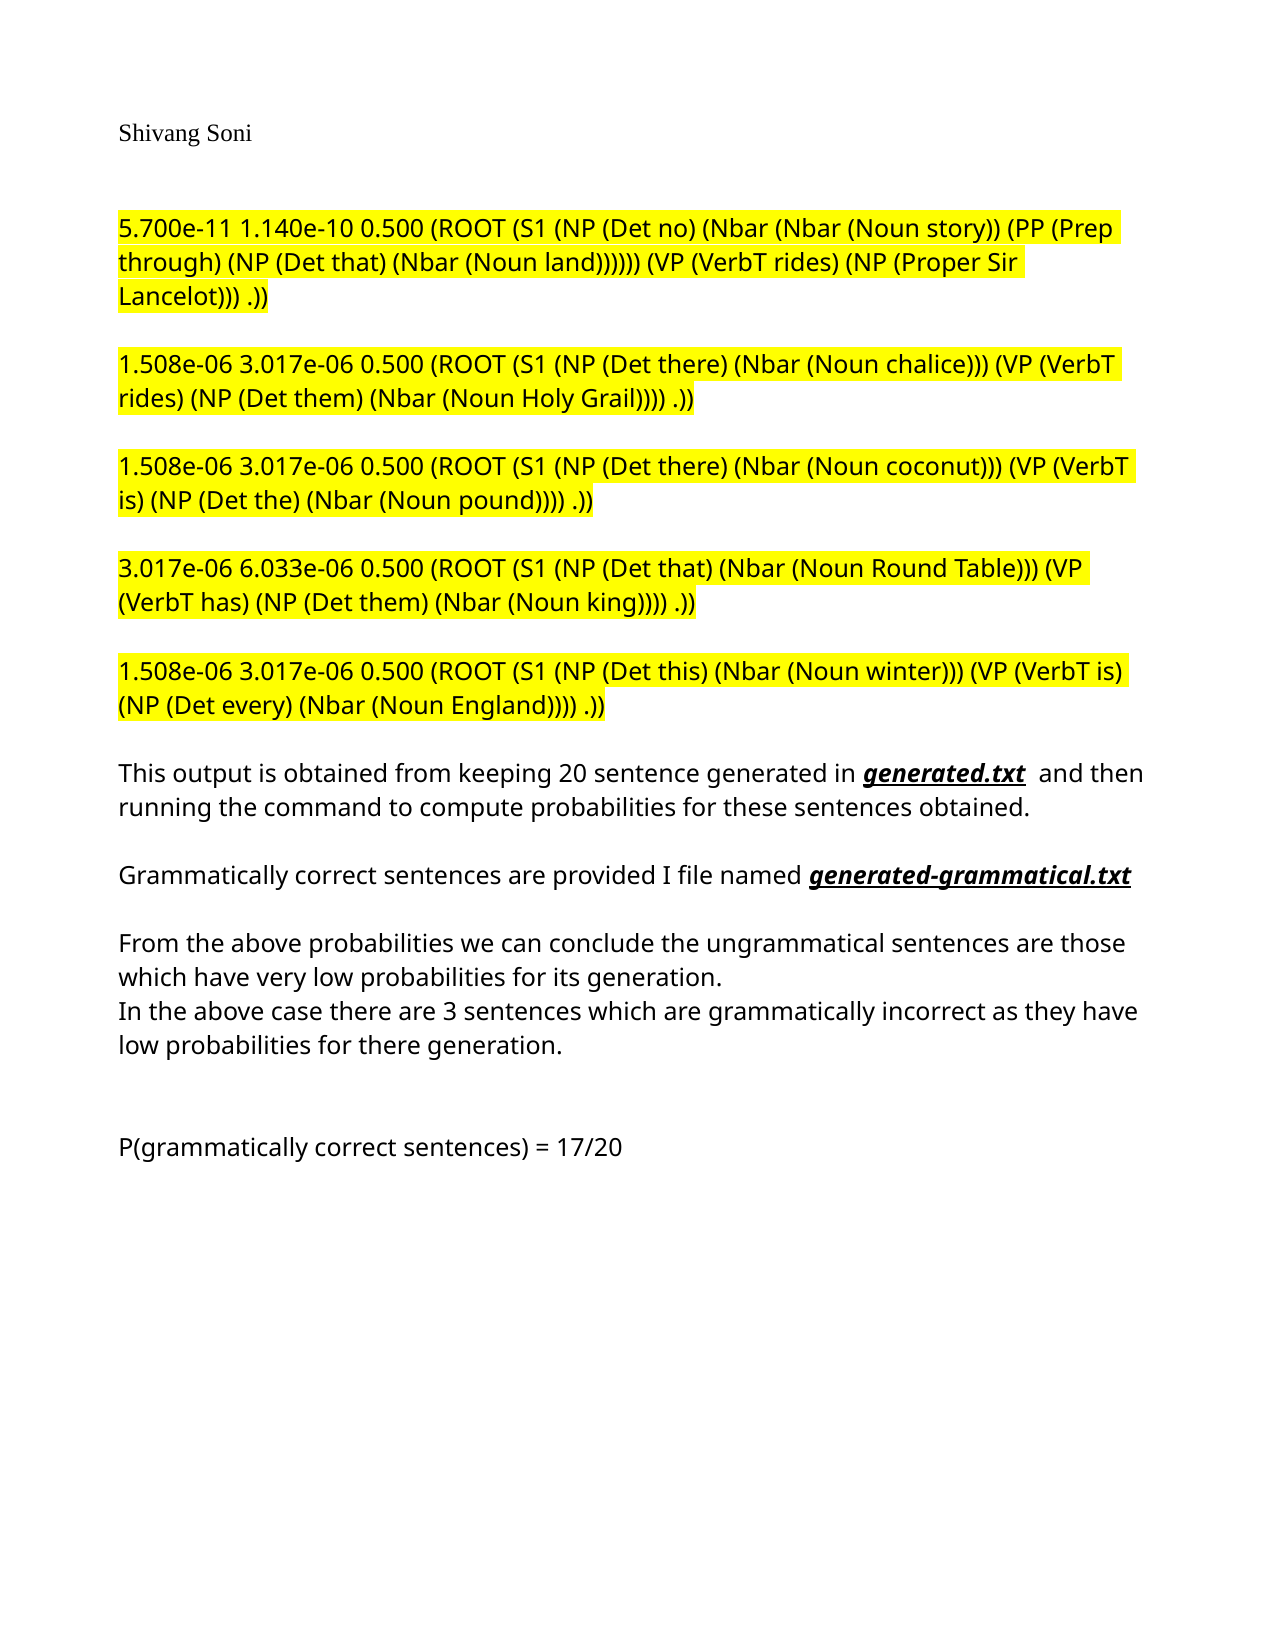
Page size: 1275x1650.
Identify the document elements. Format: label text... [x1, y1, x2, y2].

text 1.508e-06 3.017e-06 0.500 (ROOT (S1 (NP (Det this) (Nbar (Noun winter))) (VP (VerbT is) (NP (Det every) (Nbar (Noun England)))) .)) [118, 653, 1157, 721]
text Grammatically correct sentences are provided I file named generated-grammatical.txt [118, 858, 1157, 892]
text In the above case there are 3 sentences which are grammatically incorrect as they have low probabilities for there generation. [118, 994, 1157, 1062]
text This output is obtained from keeping 20 sentence generated in generated.txt and then [118, 755, 1157, 789]
text running the command to compute probabilities for these sentences obtained. [118, 789, 1157, 823]
text 3.017e-06 6.033e-06 0.500 (ROOT (S1 (NP (Det that) (Nbar (Noun Round Table))) (VP (VerbT has) (NP (Det them) (Nbar (Noun king)))) .)) [118, 551, 1157, 619]
text From the above probabilities we can conclude the ungrammatical sentences are those which have very low probabilities for its generation. [118, 926, 1157, 994]
text 1.508e-06 3.017e-06 0.500 (ROOT (S1 (NP (Det there) (Nbar (Noun coconut))) (VP (VerbT is) (NP (Det the) (Nbar (Noun pound)))) .)) [118, 449, 1157, 517]
text 1.508e-06 3.017e-06 0.500 (ROOT (S1 (NP (Det there) (Nbar (Noun chalice))) (VP (VerbT rides) (NP (Det them) (Nbar (Noun Holy Grail)))) .)) [118, 347, 1157, 415]
text 5.700e-11 1.140e-10 0.500 (ROOT (S1 (NP (Det no) (Nbar (Nbar (Noun story)) (PP (Prep through) (NP (Det that) (Nbar (Noun land)))))) (VP (VerbT rides) (NP (Proper Sir Lancelot))) .)) [118, 210, 1157, 313]
text P(grammatically correct sentences) = 17/20 [118, 1130, 1157, 1164]
